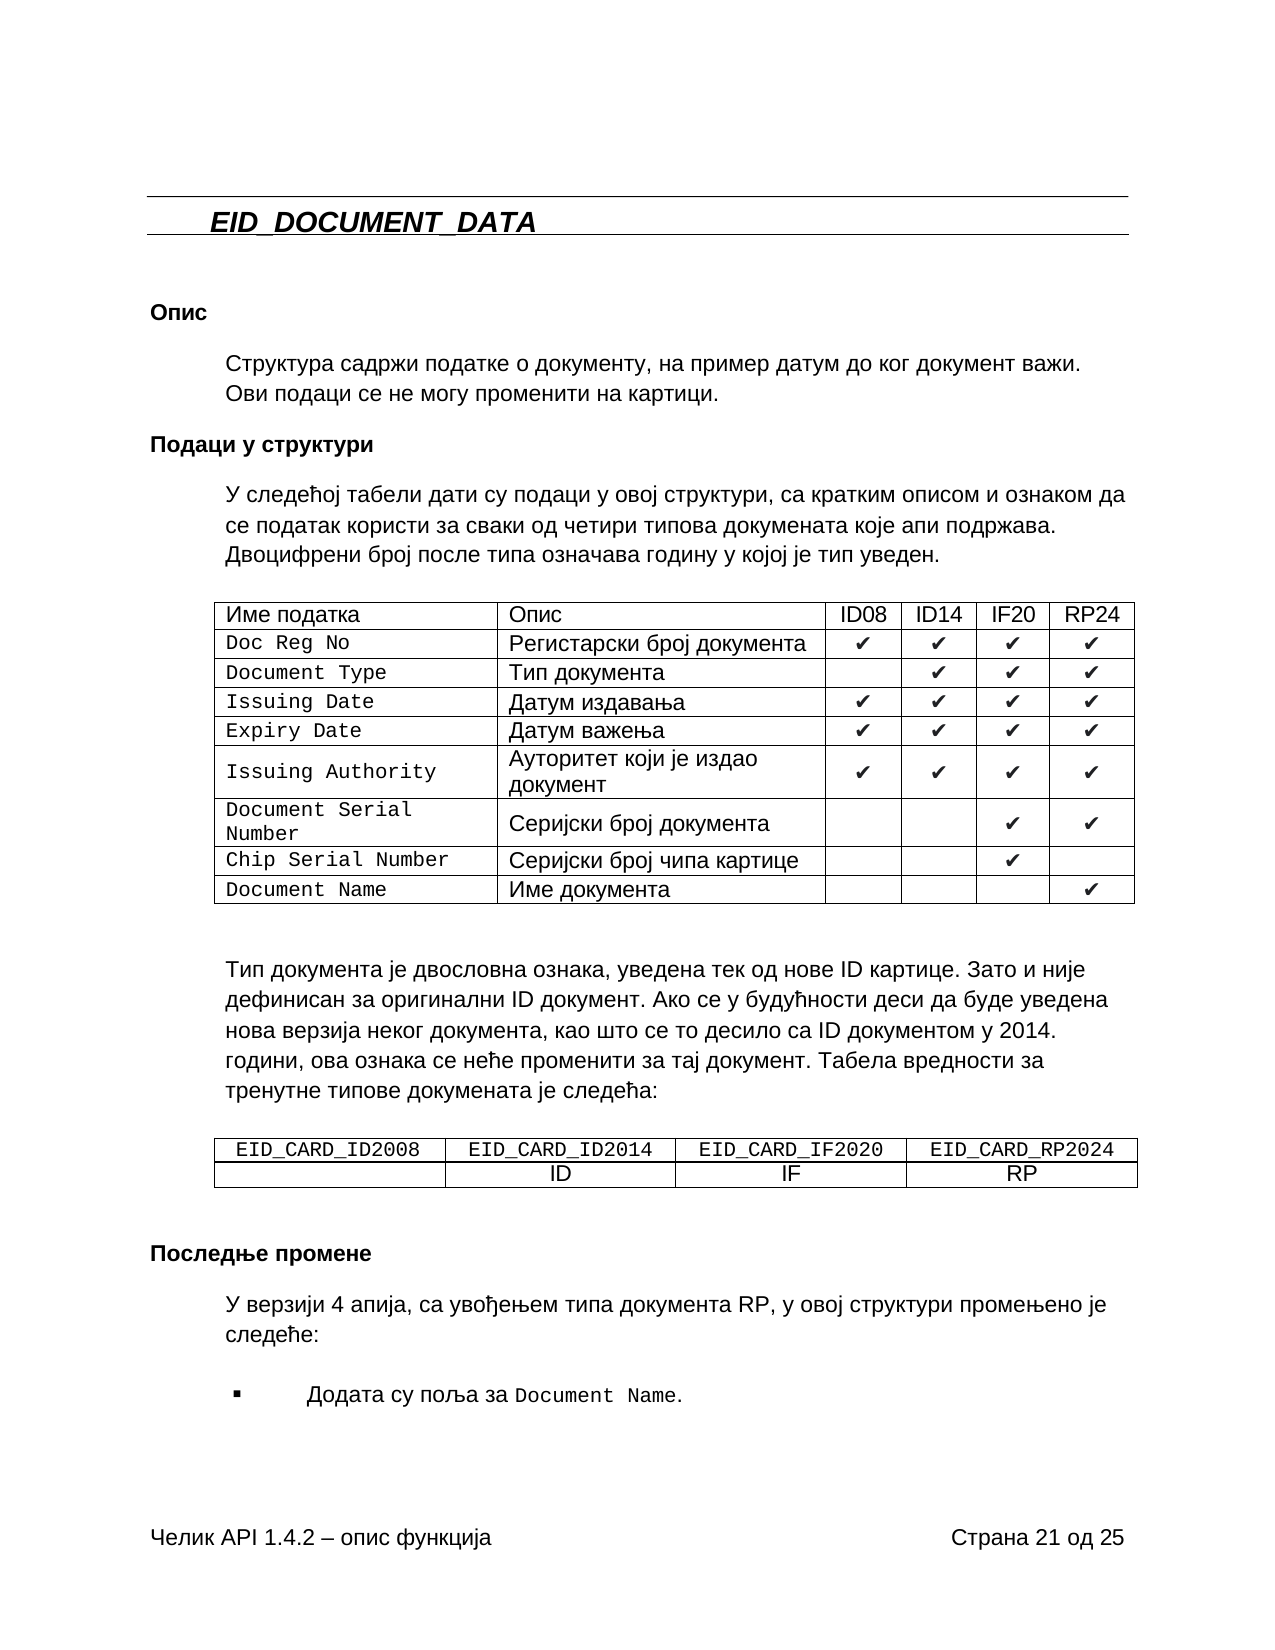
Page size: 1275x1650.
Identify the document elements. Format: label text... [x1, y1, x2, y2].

table_cell ID [446, 1163, 675, 1187]
table_cell ✔ [826, 717, 901, 745]
table_cell [902, 876, 976, 903]
table_cell Document Type [215, 659, 497, 687]
table_header EID_CARD_IF2020 [676, 1139, 906, 1161]
table_cell ✔ [977, 746, 1049, 798]
table_header Опис [498, 603, 825, 629]
table_cell ✔ [902, 746, 976, 798]
text У верзији 4 апија, са увођењем типа документа RP, у овој структури промењено је следеће: [225, 1291, 1162, 1347]
table_cell [977, 876, 1049, 903]
table_cell ✔ [977, 847, 1049, 874]
table_cell ✔ [977, 688, 1049, 716]
table_header Име податка [215, 603, 497, 629]
table_cell [826, 799, 901, 846]
text Тип документа је двословна ознака, уведена тек од нове ID картице. Зато и није дефинисан за оригинални ID документ. Ако се у будућности деси да буде уведена нова верзија неког документа, као што се то десило са ID документом у 2014. години, ова ознака се неће променити за тај документ. Табела вредности за тренутне типове докумената је следећа: [225, 956, 1119, 1103]
table_cell ✔ [1050, 717, 1134, 745]
table_header RP24 [1050, 603, 1134, 629]
table_cell Име документа [498, 876, 825, 903]
table_cell [826, 659, 901, 687]
subtitle Подаци у структури [150, 431, 1162, 457]
table_cell [902, 799, 976, 846]
table_cell Issuing Authority [215, 746, 497, 798]
table_cell ✔ [826, 630, 901, 658]
table_cell ✔ [977, 659, 1049, 687]
table_cell ✔ [1050, 746, 1134, 798]
table_cell Серијски број документа [498, 799, 825, 846]
table_cell IF [676, 1163, 906, 1187]
table_cell ✔ [1050, 876, 1134, 903]
list Додата су поља за Document Name. [232, 1381, 1162, 1409]
table_cell ✔ [977, 799, 1049, 846]
table_cell Регистарски број документа [498, 630, 825, 658]
table_cell Expiry Date [215, 717, 497, 745]
table_cell ✔ [902, 688, 976, 716]
table_cell Ауторитет који је издао документ [498, 746, 825, 798]
table_cell ✔ [902, 659, 976, 687]
table_cell Датум издавања [498, 688, 825, 716]
table_cell ✔ [1050, 659, 1134, 687]
subtitle Последње промене [150, 1240, 1162, 1266]
table_cell ✔ [1050, 799, 1134, 846]
table_cell Document Serial Number [215, 799, 497, 846]
table_cell Серијски број чипа картице [498, 847, 825, 874]
table_cell ✔ [902, 717, 976, 745]
table_header ID08 [826, 603, 901, 629]
text Двоцифрени број после типа означава годину у којој је тип уведен. [225, 542, 1162, 568]
table_cell Тип документа [498, 659, 825, 687]
table_cell ✔ [902, 630, 976, 658]
table_cell ✔ [826, 746, 901, 798]
subtitle EID_DOCUMENT_DATA [147, 205, 1162, 238]
table_cell Chip Serial Number [215, 847, 497, 874]
table_cell Датум важења [498, 717, 825, 745]
table_cell Doc Reg No [215, 630, 497, 658]
table_header EID_CARD_RP2024 [907, 1139, 1137, 1161]
text Структура садржи податке о документу, на пример датум до ког документ важи. Ови подаци се не могу променити на картици. [225, 350, 1113, 406]
table_cell ✔ [977, 630, 1049, 658]
table_cell [215, 1163, 445, 1187]
table_cell ✔ [1050, 688, 1134, 716]
text У следећој табели дати су подаци у овој структури, са кратким описом и ознаком да се податак користи за сваки од четири типова докумената које апи подржава. [225, 481, 1142, 538]
table_cell ✔ [1050, 630, 1134, 658]
table_header EID_CARD_ID2008 [215, 1139, 445, 1161]
table_header IF20 [977, 603, 1049, 629]
table_cell ✔ [826, 688, 901, 716]
table_cell [902, 847, 976, 874]
table_cell Issuing Date [215, 688, 497, 716]
table_header EID_CARD_ID2014 [446, 1139, 675, 1161]
table_cell ✔ [977, 717, 1049, 745]
table_header ID14 [902, 603, 976, 629]
table_cell [826, 876, 901, 903]
subtitle Опис [150, 299, 1162, 325]
table_cell [1050, 847, 1134, 874]
table_cell [826, 847, 901, 874]
table_cell RP [907, 1163, 1137, 1187]
table_cell Document Name [215, 876, 497, 903]
